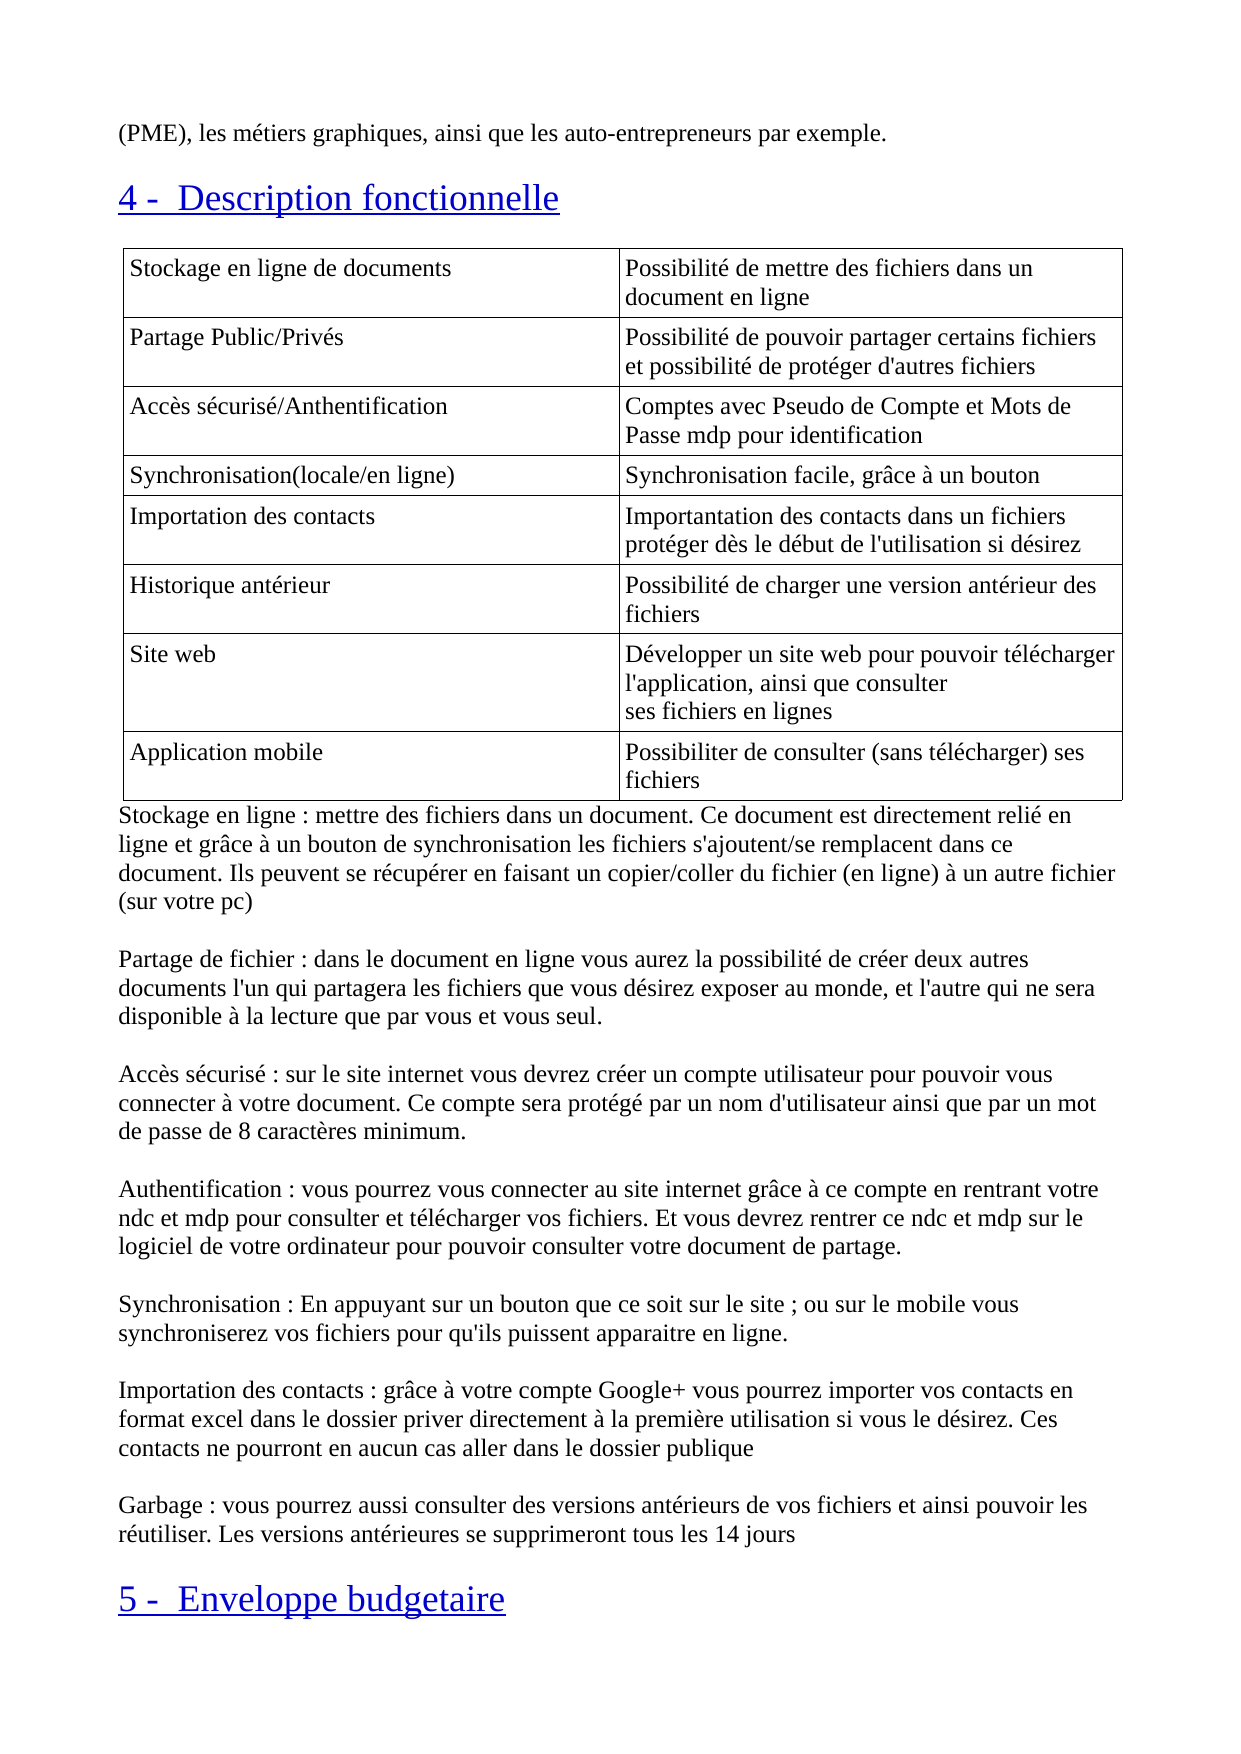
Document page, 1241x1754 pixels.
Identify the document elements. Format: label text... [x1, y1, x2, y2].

text Synchronisation : En appuyant sur un bouton que ce soit sur le site ; ou sur le mobile vous synchroniserez vos fichiers pour qu'ils puissent apparaitre en ligne. [118, 1289, 1122, 1346]
table_cell Importantation des contacts dans un fichiers protéger dès le début de l'utilisation si désirez [620, 496, 1122, 564]
table_cell Possibilité de pouvoir partager certains fichiers et possibilité de protéger d'autres fichiers [620, 318, 1122, 386]
text Partage de fichier : dans le document en ligne vous aurez la possibilité de créer deux autres documents l'un qui partagera les fichiers que vous désirez exposer au monde, et l'autre qui ne sera disponible à la lecture que par vous et vous seul. [118, 944, 1122, 1030]
table_cell Site web [124, 634, 619, 731]
table_cell Synchronisation facile, grâce à un bouton [620, 456, 1122, 495]
text 4 - Description fonctionnelle [118, 176, 1122, 219]
table_cell Accès sécurisé/Anthentification [124, 387, 619, 455]
table_header Possibilité de mettre des fichiers dans un document en ligne [620, 249, 1122, 317]
table_cell Application mobile [124, 732, 619, 800]
table_cell Possibilité de charger une version antérieur des fichiers [620, 565, 1122, 633]
table_cell Possibiliter de consulter (sans télécharger) ses fichiers [620, 732, 1122, 800]
text Accès sécurisé : sur le site internet vous devrez créer un compte utilisateur pour pouvoir vous connecter à votre document. Ce compte sera protégé par un nom d'utilisateur ainsi que par un mot de passe de 8 caractères minimum. [118, 1059, 1122, 1145]
text Garbage : vous pourrez aussi consulter des versions antérieurs de vos fichiers et ainsi pouvoir les réutiliser. Les versions antérieures se supprimeront tous les 14 jours [118, 1490, 1122, 1548]
table_cell Historique antérieur [124, 565, 619, 633]
text Importation des contacts : grâce à votre compte Google+ vous pourrez importer vos contacts en format excel dans le dossier priver directement à la première utilisation si vous le désirez. Ces contacts ne pourront en aucun cas aller dans le dossier publique [118, 1375, 1122, 1461]
table_cell Comptes avec Pseudo de Compte et Mots de Passe mdp pour identification [620, 387, 1122, 455]
table_cell Importation des contacts [124, 496, 619, 564]
text Authentification : vous pourrez vous connecter au site internet grâce à ce compte en rentrant votre ndc et mdp pour consulter et télécharger vos fichiers. Et vous devrez rentrer ce ndc et mdp sur le logiciel de votre ordinateur pour pouvoir consulter votre document de partage. [118, 1174, 1122, 1260]
text 5 - Enveloppe budgetaire [118, 1576, 1122, 1619]
text Stockage en ligne : mettre des fichiers dans un document. Ce document est directement relié en ligne et grâce à un bouton de synchronisation les fichiers s'ajoutent/se remplacent dans ce document. Ils peuvent se récupérer en faisant un copier/coller du fichier (en ligne) à un autre fichier (sur votre pc) [118, 800, 1122, 915]
table_cell Développer un site web pour pouvoir télécharger l'application, ainsi que consulter ses fichiers en lignes [620, 634, 1122, 731]
table_header Stockage en ligne de documents [124, 249, 619, 317]
table_cell Partage Public/Privés [124, 318, 619, 386]
table_cell Synchronisation(locale/en ligne) [124, 456, 619, 495]
text (PME), les métiers graphiques, ainsi que les auto-entrepreneurs par exemple. [118, 118, 1122, 147]
